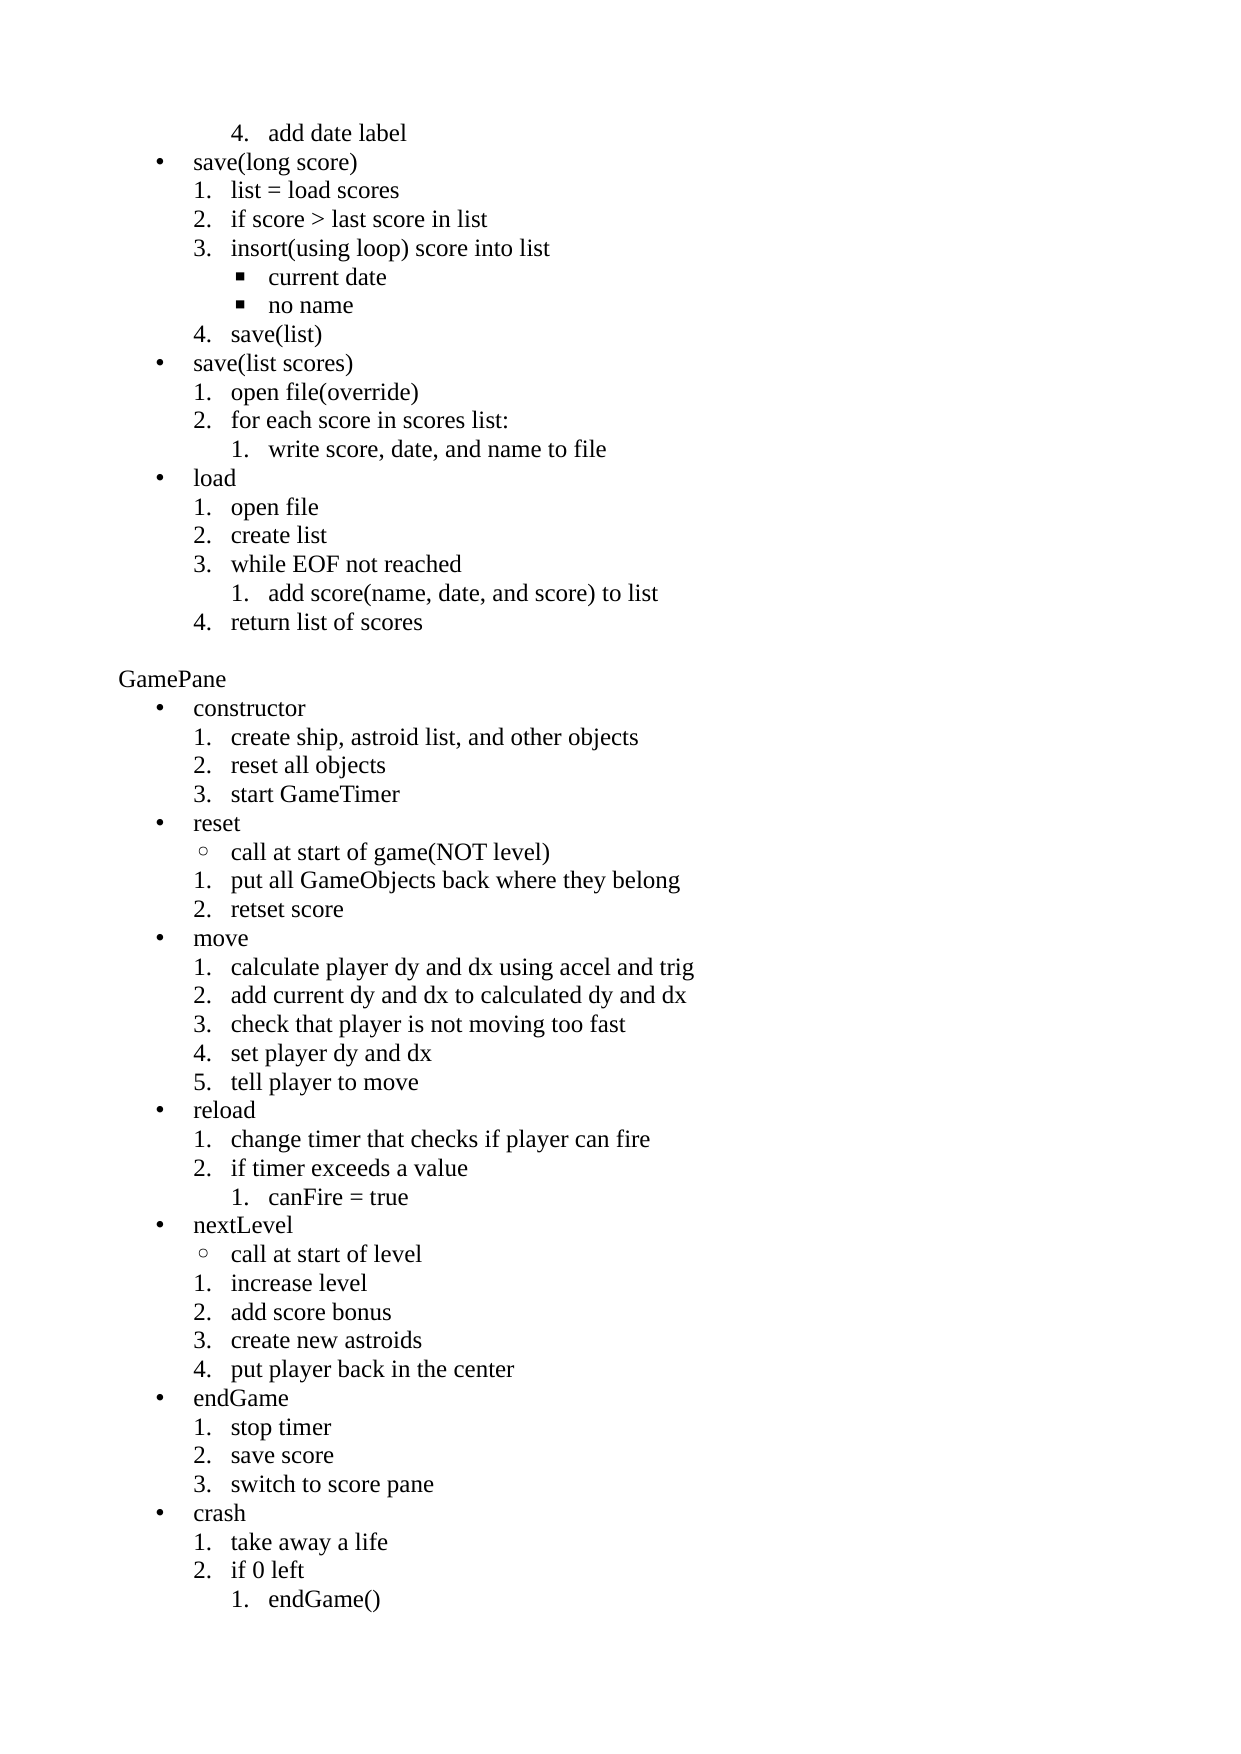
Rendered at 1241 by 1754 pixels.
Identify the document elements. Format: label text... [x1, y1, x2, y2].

list list = load scores [193, 176, 1122, 204]
list reset [156, 808, 1122, 837]
list reset all objects [193, 751, 1122, 779]
list write score, date, and name to file [231, 434, 1122, 463]
list add score(name, date, and score) to list [231, 578, 1122, 607]
list if timer exceeds a value [193, 1153, 1122, 1182]
list tell player to move [193, 1067, 1122, 1096]
list nextLevel [156, 1211, 1122, 1239]
list call at start of level [193, 1239, 1122, 1268]
list no name [231, 291, 1122, 319]
list calculate player dy and dx using accel and trig [193, 952, 1122, 981]
list insort(using loop) score into list [193, 233, 1122, 262]
list switch to score pane [193, 1469, 1122, 1498]
list if score > last score in list [193, 204, 1122, 233]
list retset score [193, 894, 1122, 923]
list canFire = true [231, 1182, 1122, 1211]
list constructor [156, 693, 1122, 722]
list endGame [156, 1383, 1122, 1412]
list move [156, 923, 1122, 952]
list while EOF not reached [193, 549, 1122, 578]
list return list of scores [193, 607, 1122, 636]
list save(list) [193, 319, 1122, 348]
list set player dy and dx [193, 1038, 1122, 1067]
list put all GameObjects back where they belong [193, 866, 1122, 894]
list take away a life [193, 1527, 1122, 1556]
list reload [156, 1096, 1122, 1124]
list add current dy and dx to calculated dy and dx [193, 981, 1122, 1009]
list add date label [231, 118, 1122, 147]
list stop timer [193, 1412, 1122, 1441]
list endGame() [231, 1584, 1122, 1613]
list save score [193, 1441, 1122, 1469]
list change timer that checks if player can fire [193, 1124, 1122, 1153]
list if 0 left [193, 1556, 1122, 1584]
list create ship, astroid list, and other objects [193, 722, 1122, 751]
list increase level [193, 1268, 1122, 1297]
list open file [193, 492, 1122, 521]
list create new astroids [193, 1326, 1122, 1354]
list save(list scores) [156, 348, 1122, 377]
list add score bonus [193, 1297, 1122, 1326]
list put player back in the center [193, 1354, 1122, 1383]
list save(long score) [156, 147, 1122, 176]
text GamePane [118, 664, 1122, 693]
list start GameTimer [193, 779, 1122, 808]
list check that player is not moving too fast [193, 1009, 1122, 1038]
list for each score in scores list: [193, 406, 1122, 434]
list open file(override) [193, 377, 1122, 406]
list call at start of game(NOT level) [193, 837, 1122, 866]
list create list [193, 521, 1122, 549]
list load [156, 463, 1122, 492]
list crash [156, 1498, 1122, 1527]
list current date [231, 262, 1122, 291]
